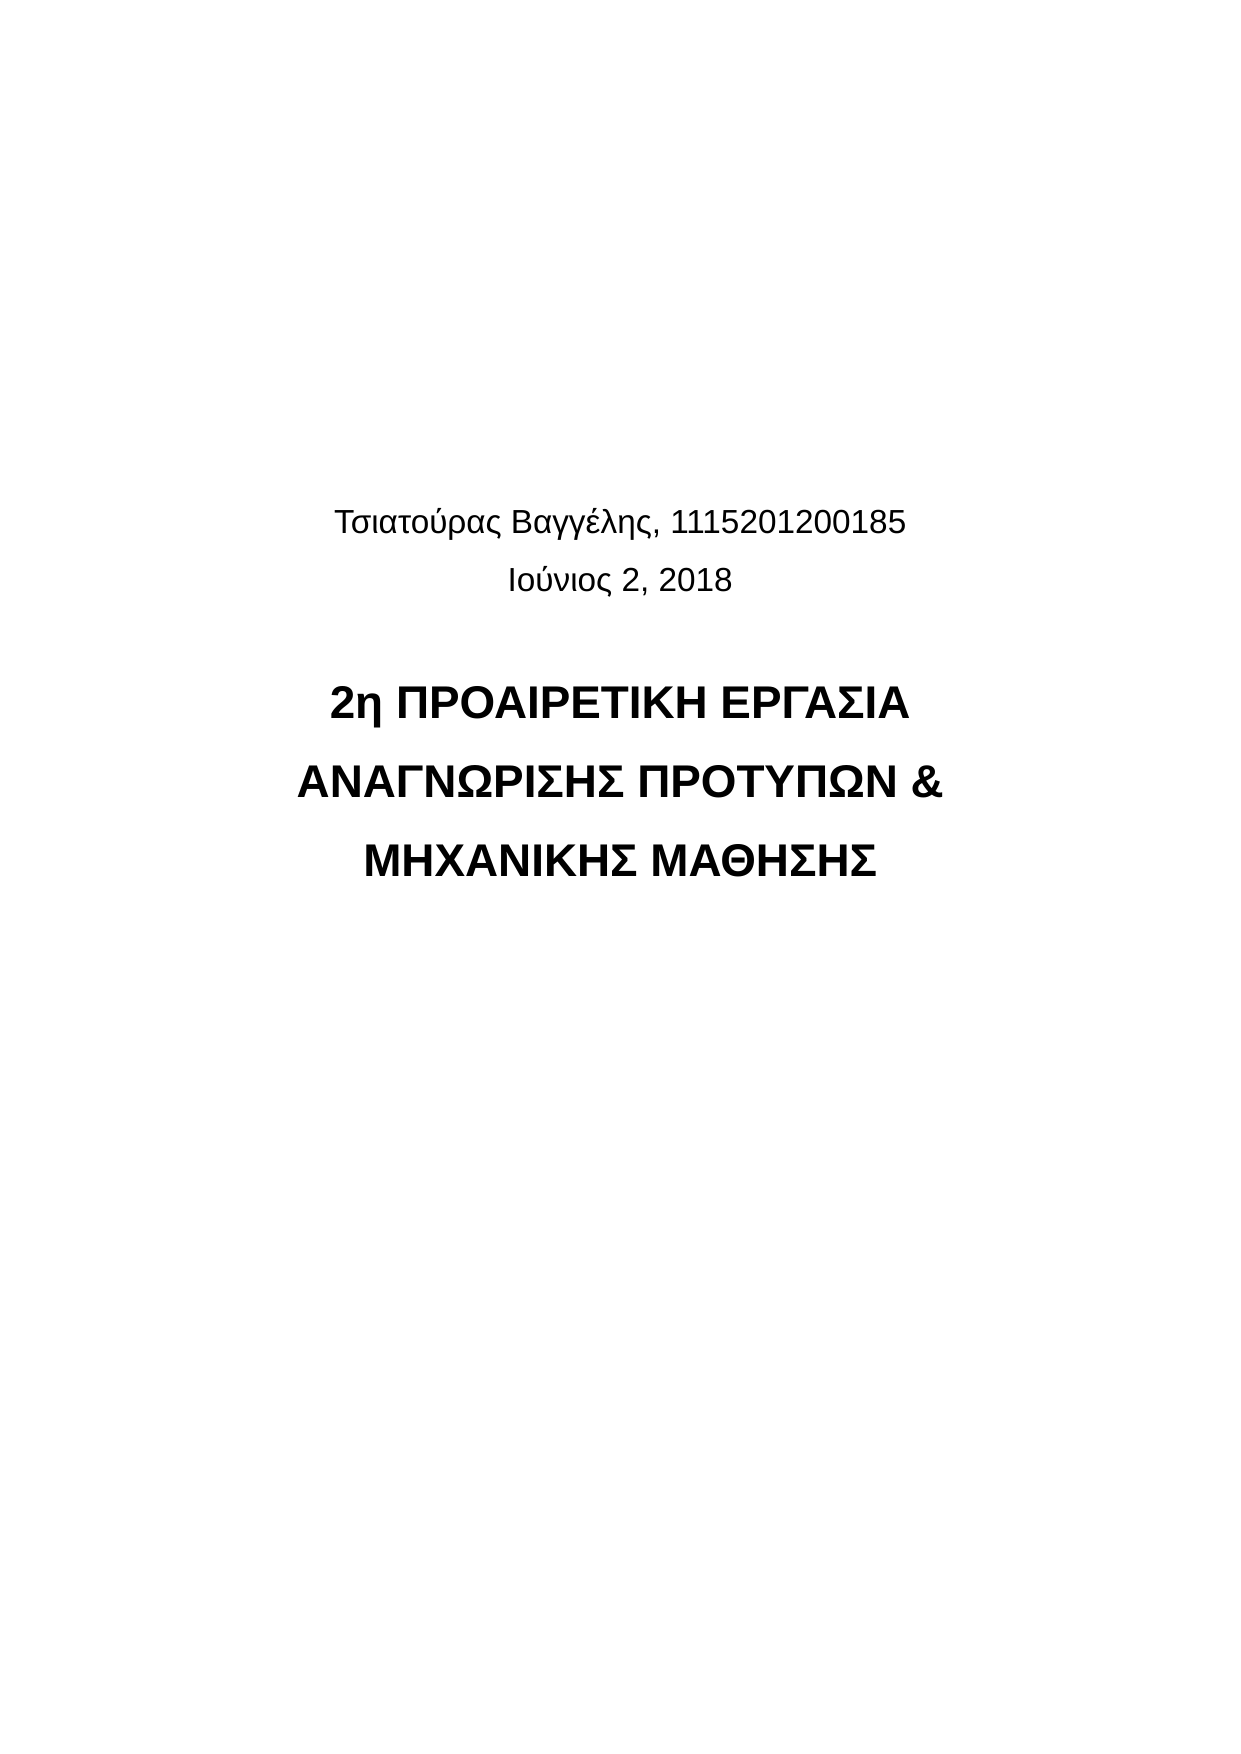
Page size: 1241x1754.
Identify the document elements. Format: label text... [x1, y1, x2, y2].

text 2η ΠΡΟΑΙΡΕΤΙΚΗ ΕΡΓΑΣΙΑ [118, 675, 1122, 728]
text ΑΝΑΓΝΩΡΙΣΗΣ ΠΡΟΤΥΠΩΝ & [118, 754, 1122, 807]
text Τσιατούρας Βαγγέλης, 1115201200185 [118, 502, 1122, 541]
text Ιούνιος 2, 2018 [118, 560, 1122, 598]
text ΜΗΧΑΝΙΚΗΣ ΜΑΘΗΣΗΣ [118, 833, 1122, 886]
